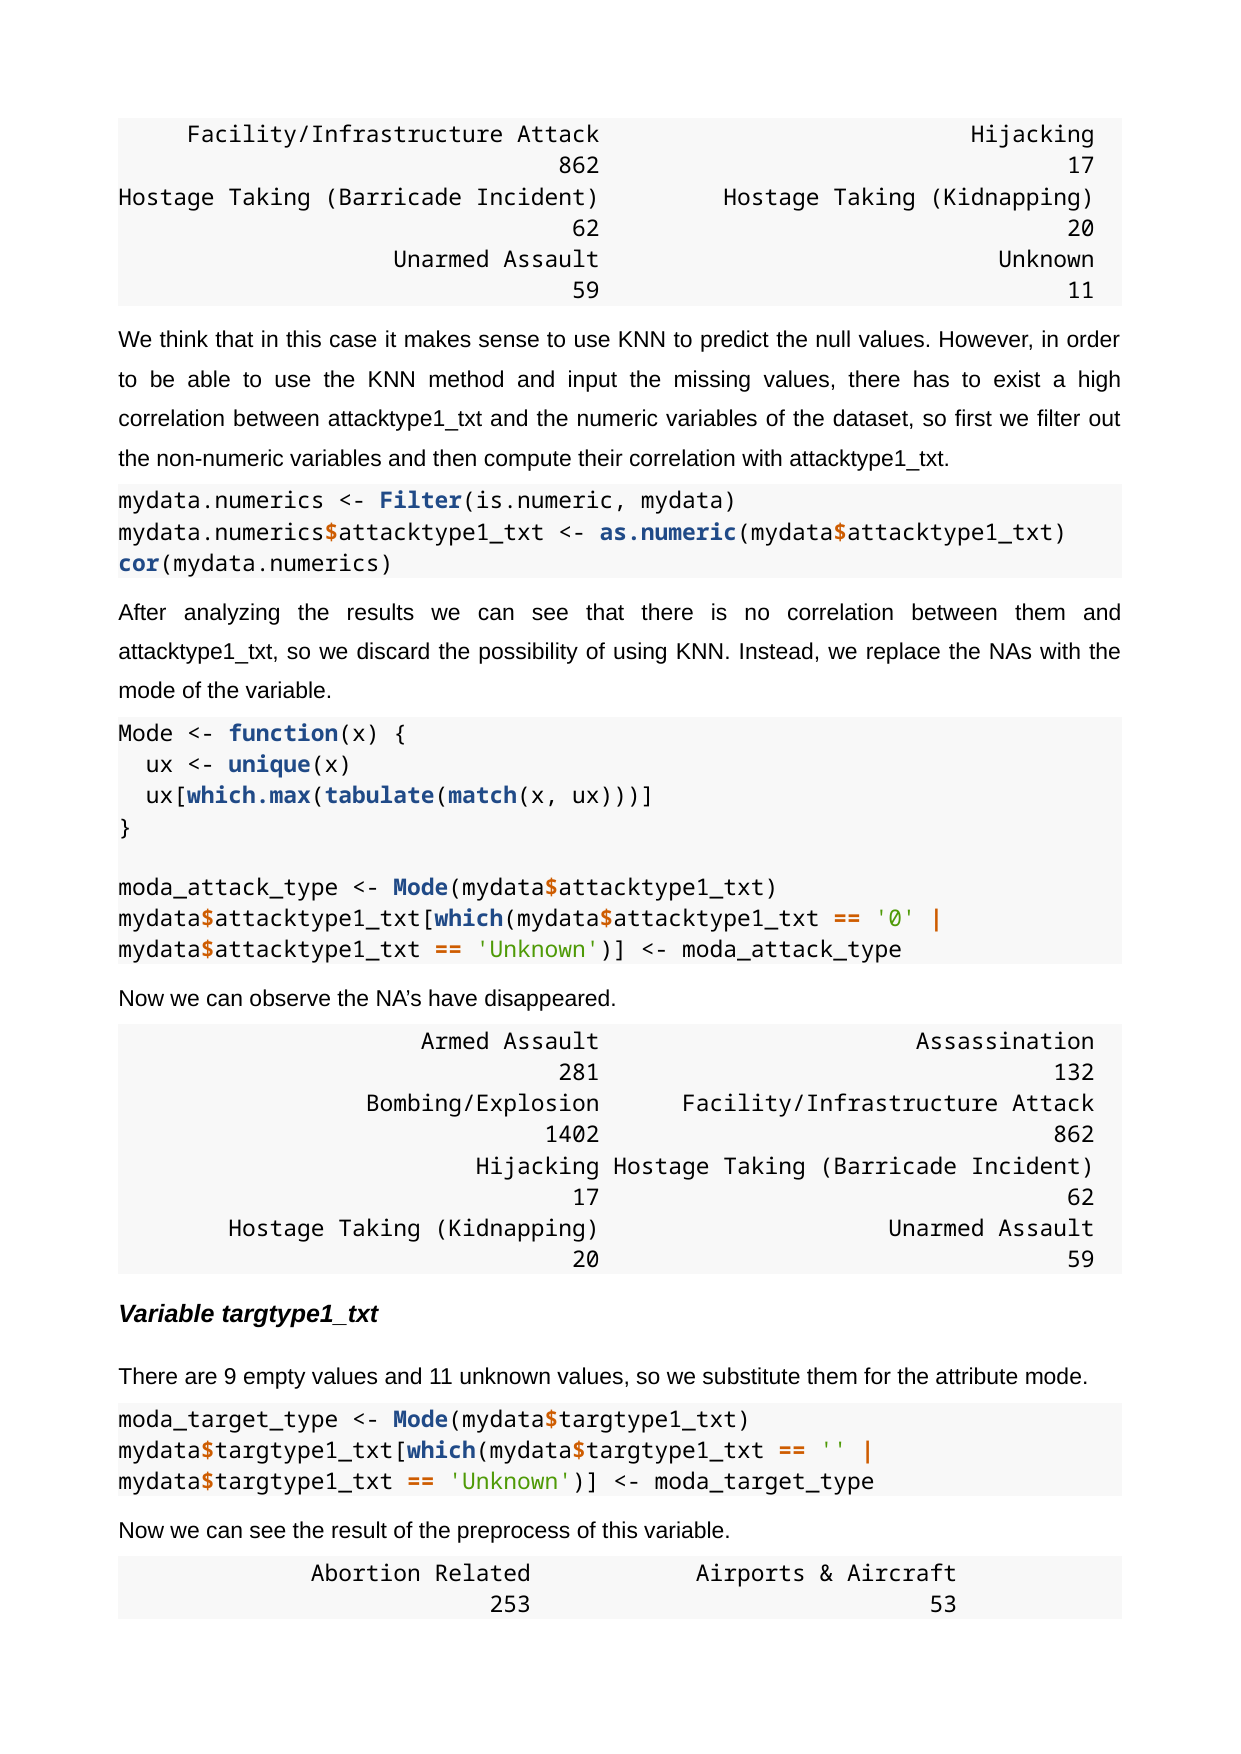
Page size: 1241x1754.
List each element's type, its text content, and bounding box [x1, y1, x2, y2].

text mydata.numerics <- Filter(is.numeric, mydata) mydata.numerics$attacktype1_txt <- as.numeric(mydata$attacktype1_txt) cor(mydata.numerics) [118, 484, 1122, 578]
text There are 9 empty values and 11 unknown values, so we substitute them for the attribute mode. [118, 1363, 1122, 1389]
text We think that in this case it makes sense to use KNN to predict the null values. However, in order to be able to use the KNN method and input the missing values, there has to exist a high correlation between attacktype1_txt and the numeric variables of the dataset, so first we filter out the non-numeric variables and then compute their correlation with attacktype1_txt. [118, 326, 1122, 471]
text Abortion Related Airports & Aircraft 253 53 [118, 1556, 1122, 1619]
text After analyzing the results we can see that there is no correlation between them and attacktype1_txt, so we discard the possibility of using KNN. Instead, we replace the NAs with the mode of the variable. [118, 598, 1122, 704]
subtitle Variable targtype1_txt [118, 1299, 1122, 1328]
text Armed Assault Assassination 281 132 Bombing/Explosion Facility/Infrastructure Attack 1402 862 Hijacking Hostage Taking (Barricade Incident) 17 62 Hostage Taking (Kidnapping) Unarmed Assault 20 59 [118, 1024, 1122, 1274]
text moda_target_type <- Mode(mydata$targtype1_txt) mydata$targtype1_txt[which(mydata$targtype1_txt == '' | mydata$targtype1_txt == 'Unknown')] <- moda_target_type [118, 1403, 1122, 1496]
text Mode <- function(x) { ux <- unique(x) ux[which.max(tabulate(match(x, ux)))] } moda_attack_type <- Mode(mydata$attacktype1_txt) mydata$attacktype1_txt[which(mydata$attacktype1_txt == '0' | mydata$attacktype1_txt == 'Unknown')] <- moda_attack_type [118, 717, 1122, 964]
text Facility/Infrastructure Attack Hijacking 862 17 Hostage Taking (Barricade Incident) Hostage Taking (Kidnapping) 62 20 Unarmed Assault Unknown 59 11 [118, 118, 1122, 306]
text Now we can observe the NA’s have disappeared. [118, 985, 1122, 1011]
text Now we can see the result of the preprocess of this variable. [118, 1517, 1122, 1543]
